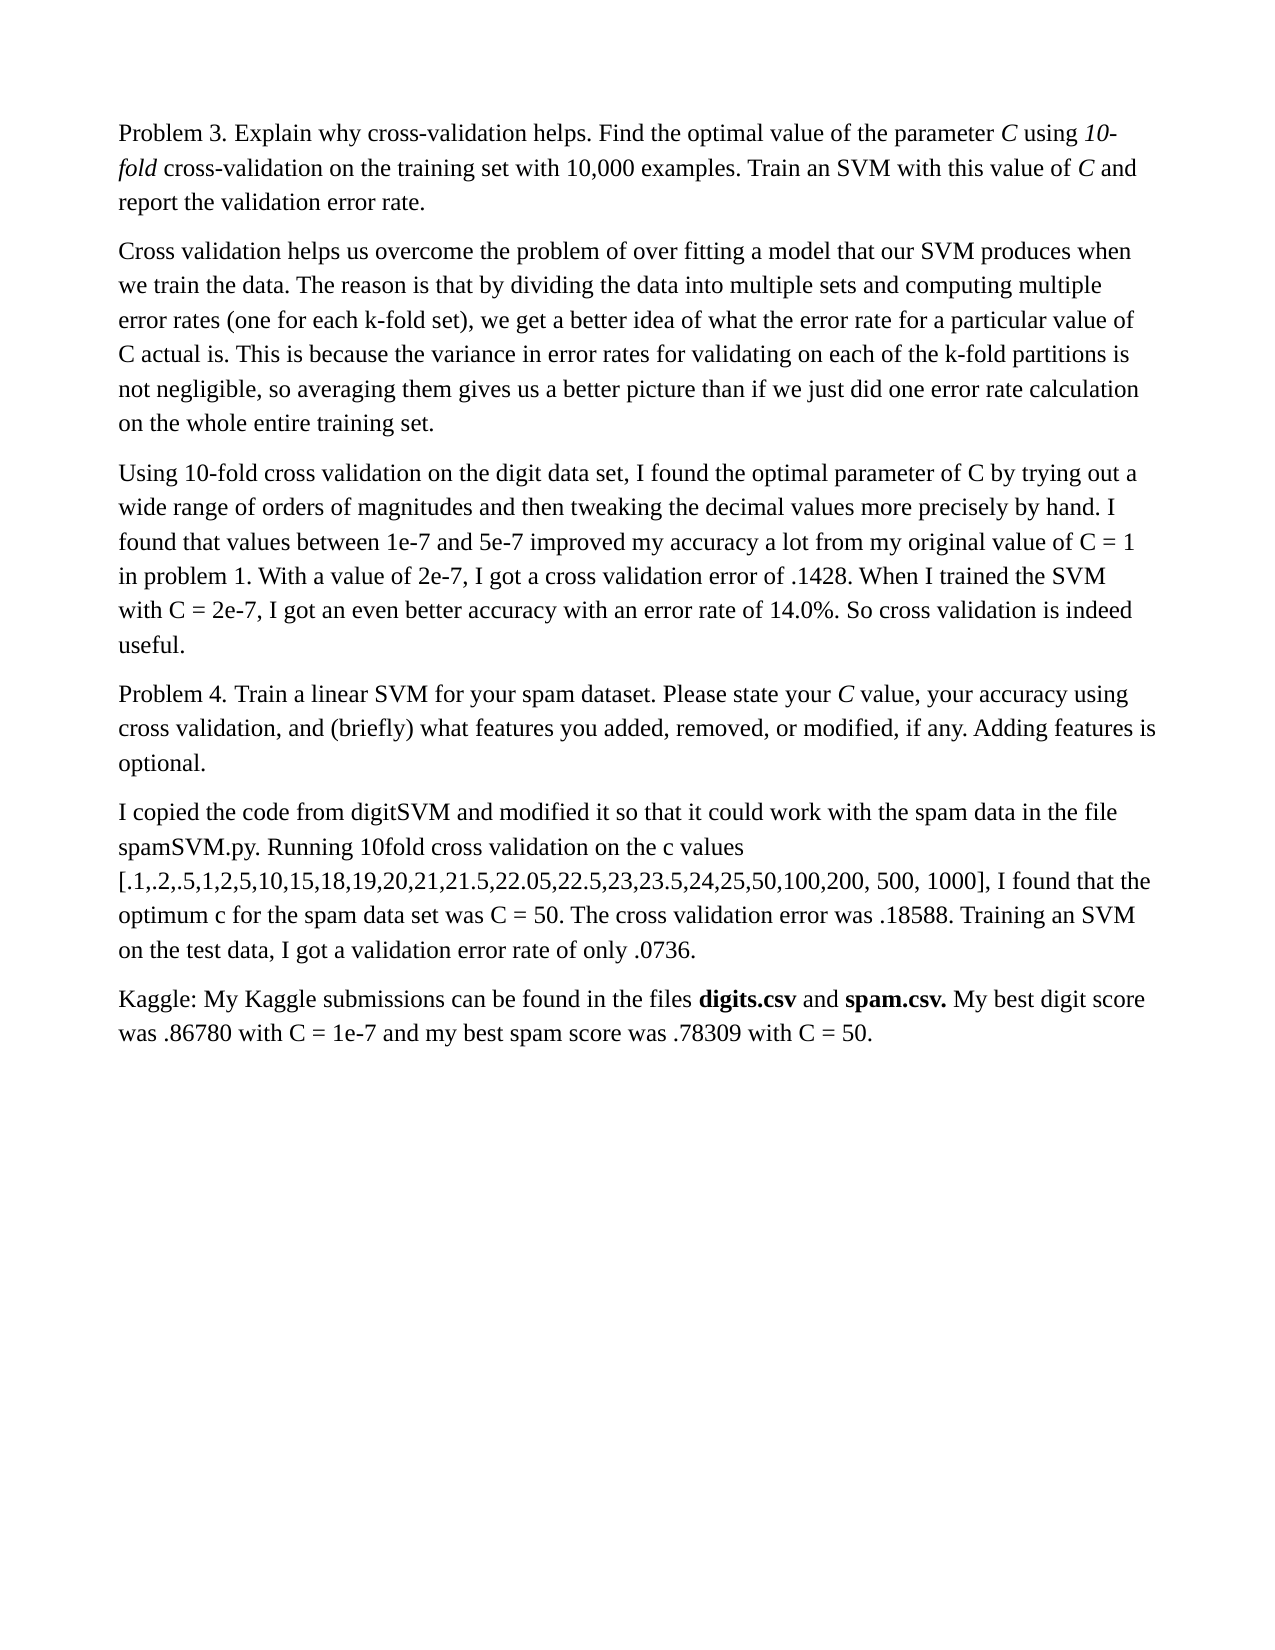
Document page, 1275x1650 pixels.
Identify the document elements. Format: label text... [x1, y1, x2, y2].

text Using 10-fold cross validation on the digit data set, I found the optimal parameter of C by trying out a wide range of orders of magnitudes and then tweaking the decimal values more precisely by hand. I found that values between 1e-7 and 5e-7 improved my accuracy a lot from my original value of C = 1 in problem 1. With a value of 2e-7, I got a cross validation error of .1428. When I trained the SVM with C = 2e-7, I got an even better accuracy with an error rate of 14.0%. So cross validation is indeed useful. [118, 458, 1157, 659]
text I copied the code from digitSVM and modified it so that it could work with the spam data in the file spamSVM.py. Running 10fold cross validation on the c values [.1,.2,.5,1,2,5,10,15,18,19,20,21,21.5,22.05,22.5,23,23.5,24,25,50,100,200, 500, 1000], I found that the optimum c for the spam data set was C = 50. The cross validation error was .18588. Training an SVM on the test data, I got a validation error rate of only .0736. [118, 797, 1157, 964]
text Cross validation helps us overcome the problem of over fitting a model that our SVM produces when we train the data. The reason is that by dividing the data into multiple sets and computing multiple error rates (one for each k-fold set), we get a better idea of what the error rate for a particular value of C actual is. This is because the variance in error rates for validating on each of the k-fold partitions is not negligible, so averaging them gives us a better picture than if we just did one error rate calculation on the whole entire training set. [118, 236, 1157, 437]
text Problem 4. Train a linear SVM for your spam dataset. Please state your C value, your accuracy using cross validation, and (briefly) what features you added, removed, or modified, if any. Adding features is optional. [118, 679, 1157, 777]
text Kaggle: My Kaggle submissions can be found in the files digits.csv and spam.csv. My best digit score was .86780 with C = 1e-7 and my best spam score was .78309 with C = 50. [118, 984, 1157, 1047]
text Problem 3. Explain why cross-validation helps. Find the optimal value of the parameter C using 10-fold cross-validation on the training set with 10,000 examples. Train an SVM with this value of C and report the validation error rate. [118, 118, 1157, 216]
